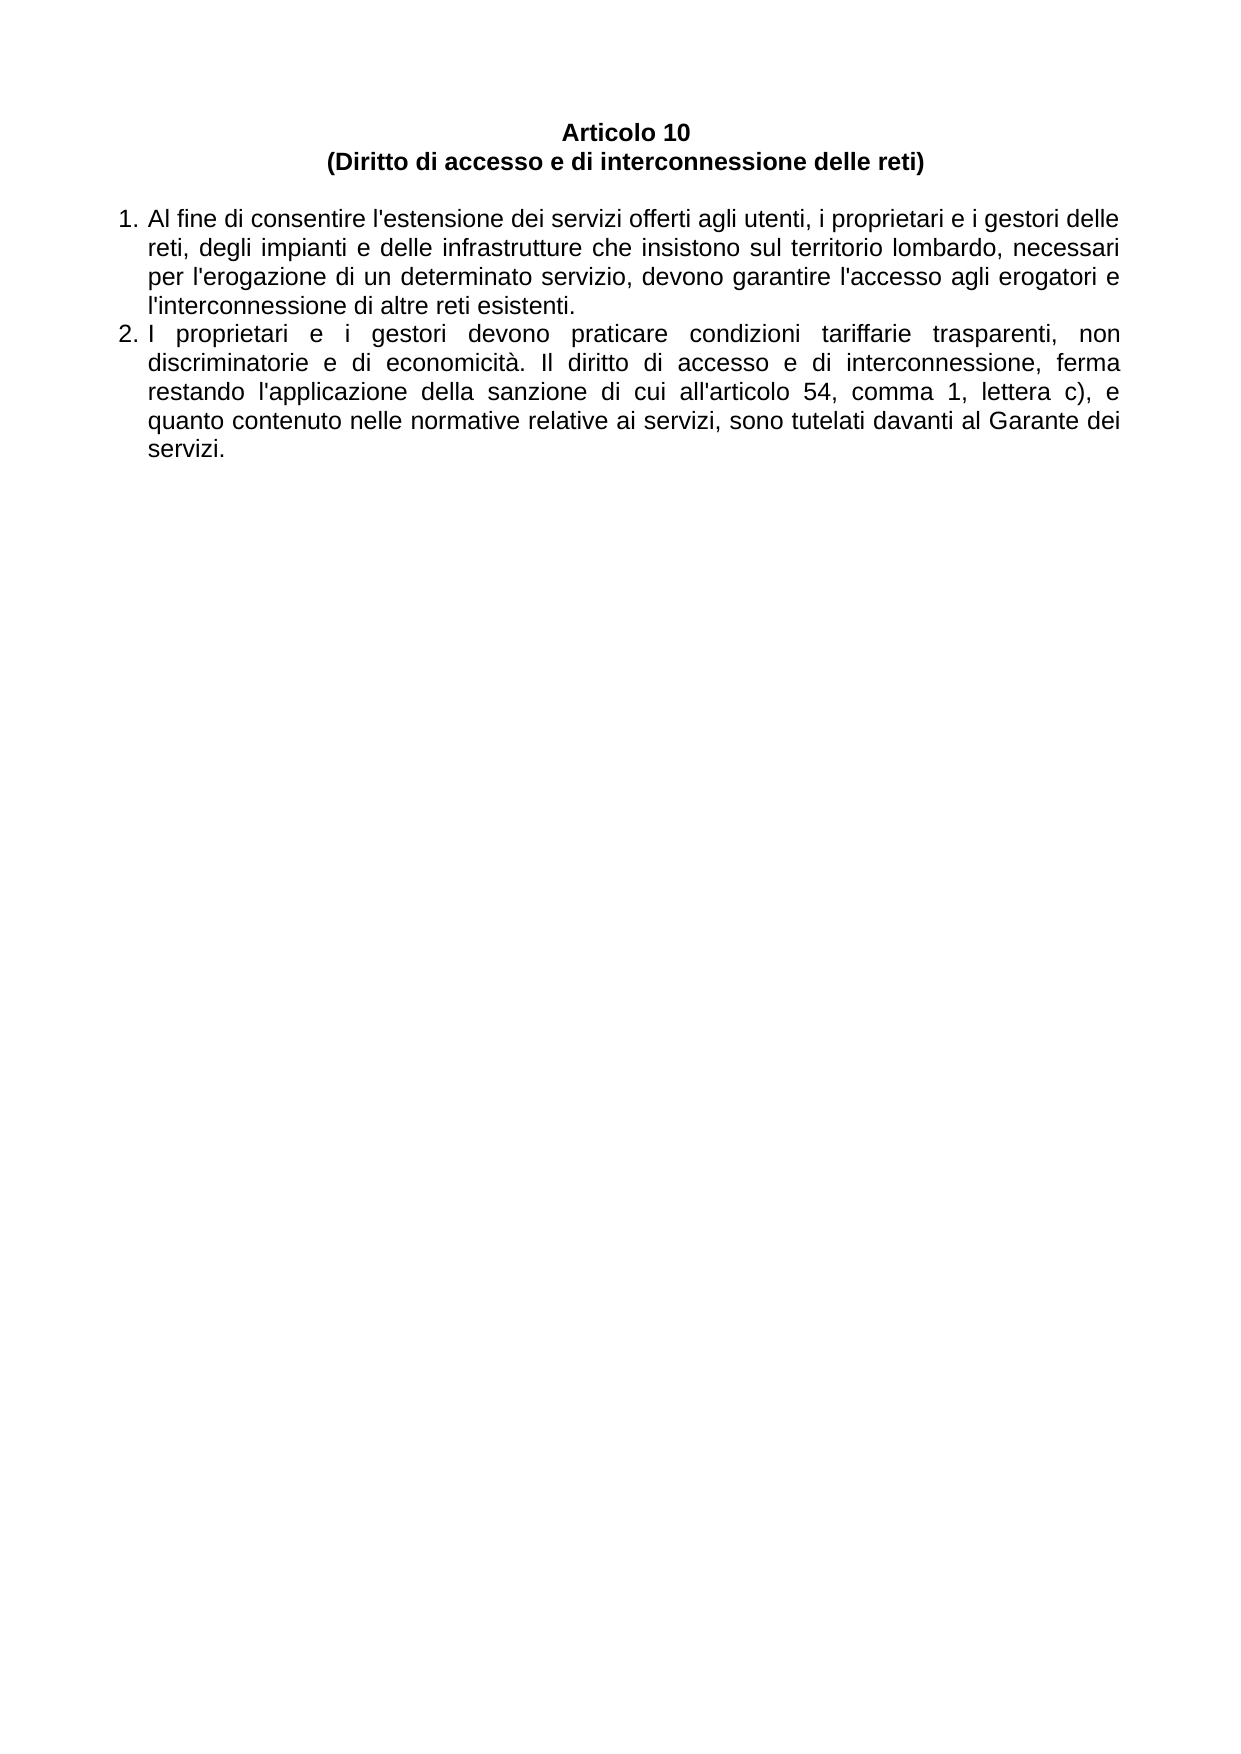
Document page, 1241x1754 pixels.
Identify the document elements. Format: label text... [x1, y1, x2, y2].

text 2. I proprietari e i gestori devono praticare condizioni tariffarie trasparenti, non discriminatorie e di economicità. Il diritto di accesso e di interconnessione, ferma restando l'applicazione della sanzione di cui all'articolo 54, comma 1, lettera c), e quanto contenuto nelle normative relative ai servizi, sono tutelati davanti al Garante dei servizi. [118, 319, 1122, 463]
text Articolo 10 [130, 118, 1122, 147]
text 1. Al fine di consentire l'estensione dei servizi offerti agli utenti, i proprietari e i gestori delle reti, degli impianti e delle infrastrutture che insistono sul territorio lombardo, necessari per l'erogazione di un determinato servizio, devono garantire l'accesso agli erogatori e l'interconnessione di altre reti esistenti. [118, 204, 1122, 319]
text (Diritto di accesso e di interconnessione delle reti) [130, 147, 1122, 176]
